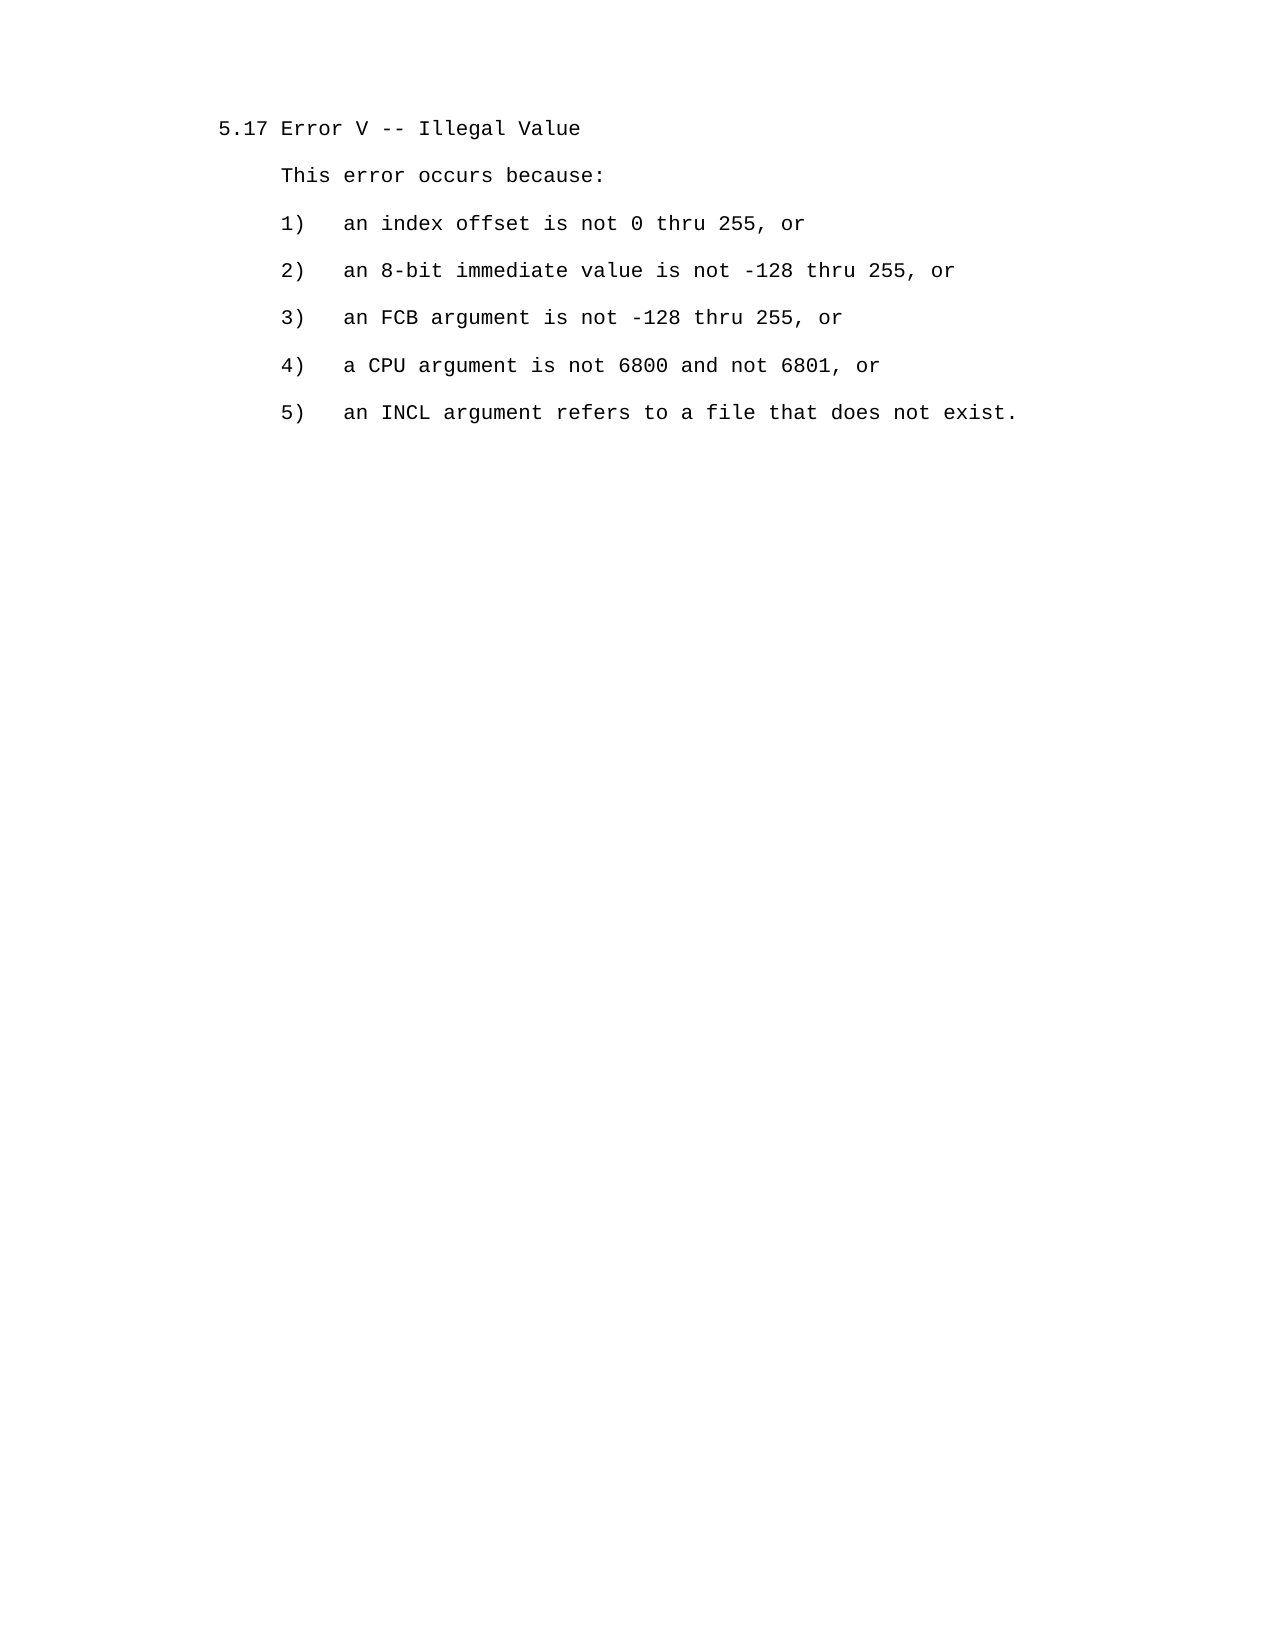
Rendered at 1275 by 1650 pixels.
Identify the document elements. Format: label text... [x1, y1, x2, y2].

text 5.17 Error V -- Illegal Value [118, 118, 1157, 142]
text This error occurs because: [118, 165, 1157, 189]
text 5) an INCL argument refers to a file that does not exist. [118, 402, 1157, 426]
text 1) an index offset is not 0 thru 255, or [118, 213, 1157, 236]
text 2) an 8-bit immediate value is not -128 thru 255, or [118, 260, 1157, 284]
text 4) a CPU argument is not 6800 and not 6801, or [118, 354, 1157, 378]
text 3) an FCB argument is not -128 thru 255, or [118, 307, 1157, 331]
